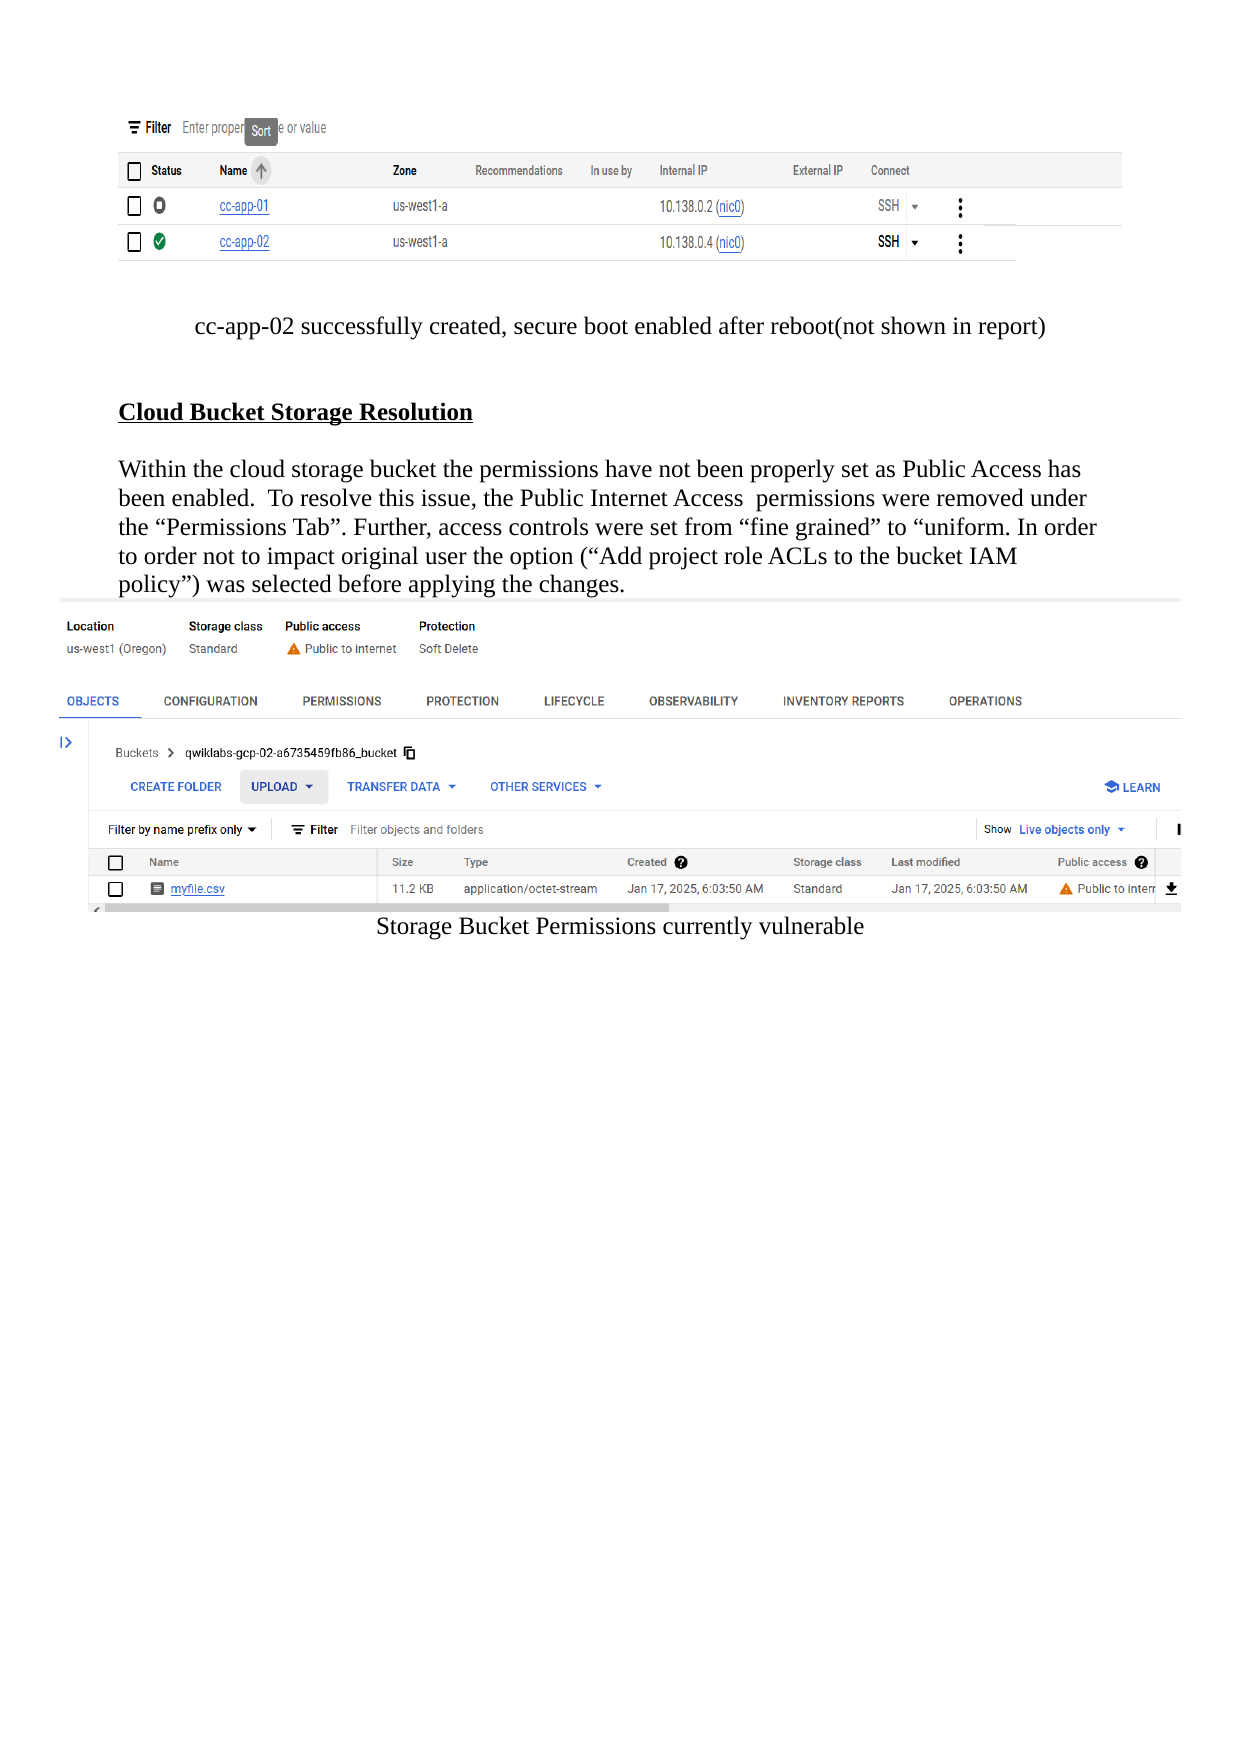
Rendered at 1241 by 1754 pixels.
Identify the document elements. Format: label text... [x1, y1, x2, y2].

text policy”) was selected before applying the changes. [118, 569, 1122, 598]
text Cloud Bucket Storage Resolution [118, 397, 1122, 426]
picture [118, 118, 1123, 282]
text Within the cloud storage bucket the permissions have not been properly set as Public Access has been enabled. To resolve this issue, the Public Internet Access permissions were removed under the “Permissions Tab”. Further, access controls were set from “fine grained” to “uniform. In order to order not to impact original user the option (“Add project role ACLs to the bucket IAM [118, 454, 1122, 569]
text cc-app-02 successfully created, secure boot enabled after reboot(not shown in report) [118, 311, 1122, 339]
text Storage Bucket Permissions currently vulnerable [118, 912, 1122, 940]
picture [59, 598, 1182, 912]
